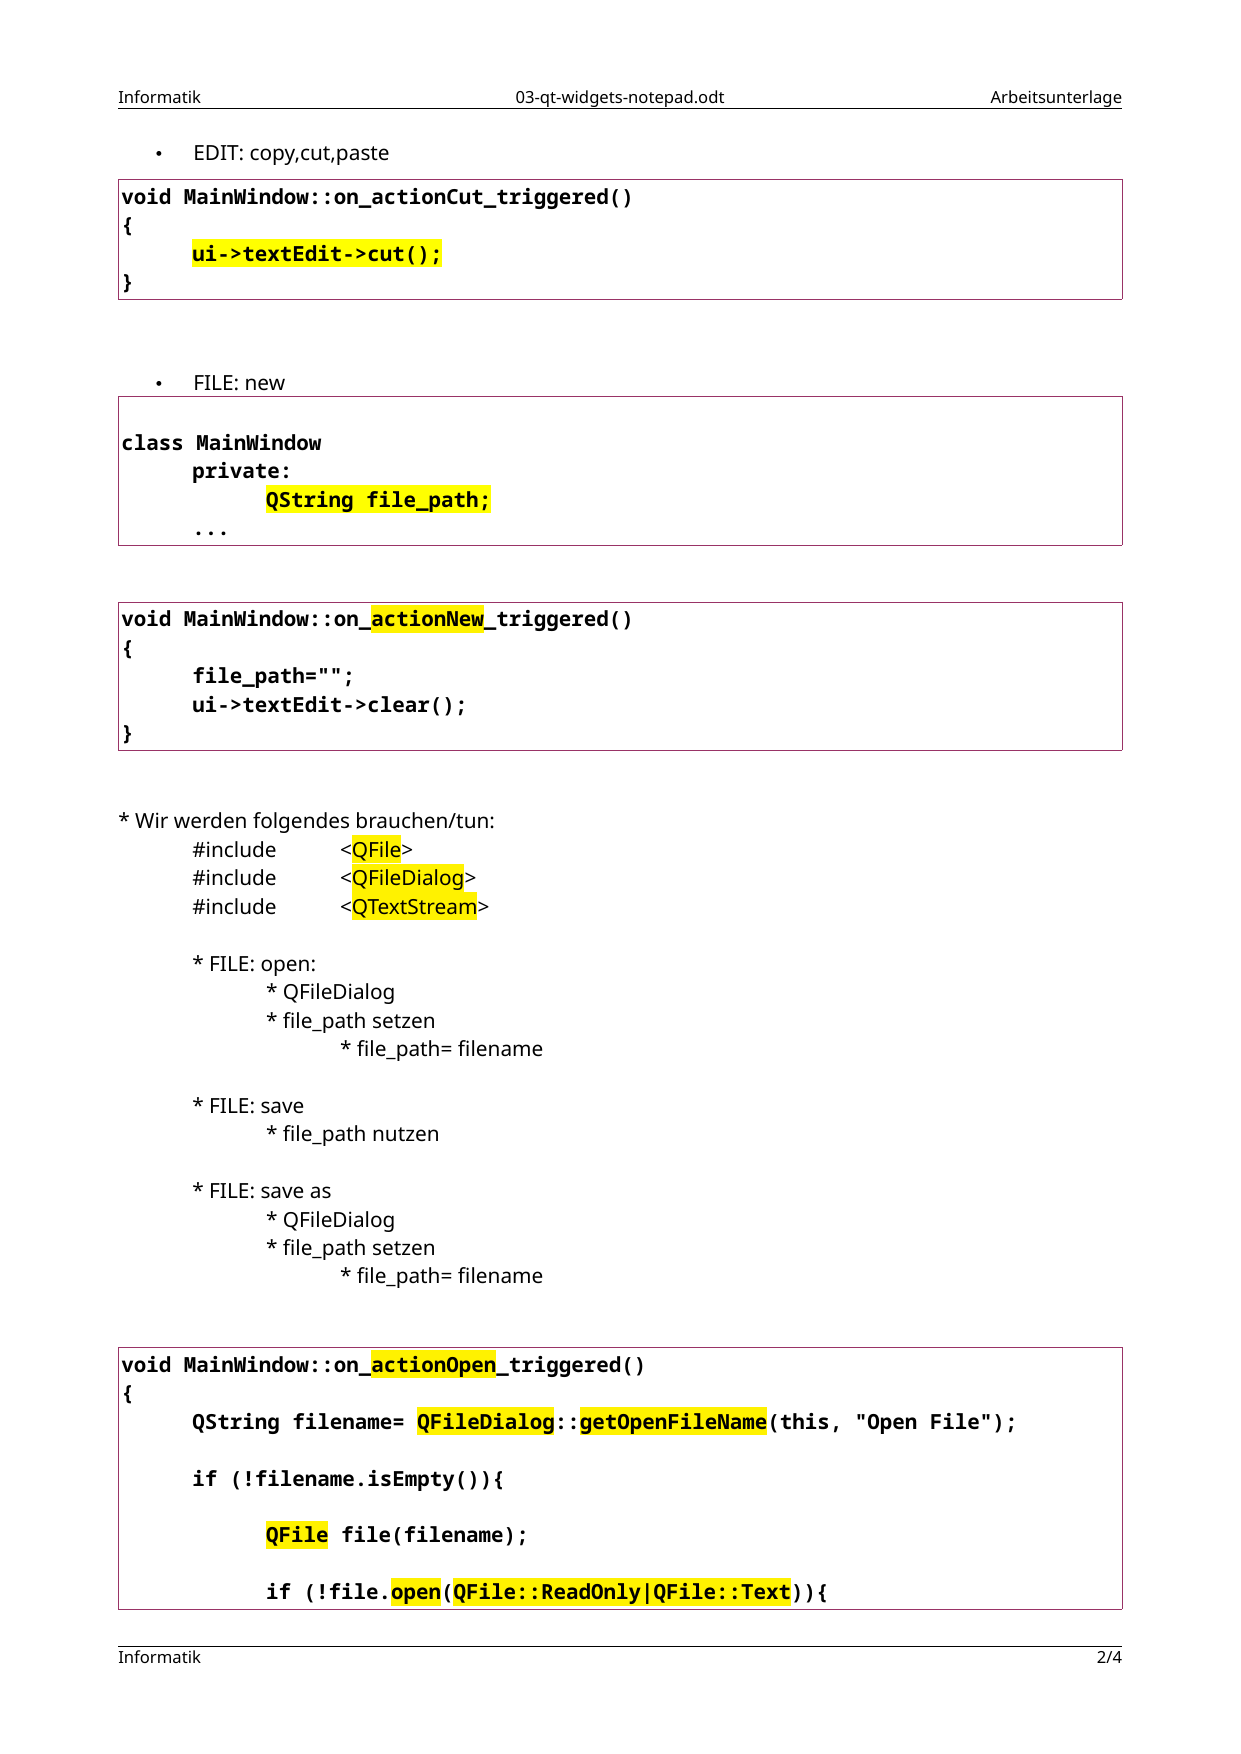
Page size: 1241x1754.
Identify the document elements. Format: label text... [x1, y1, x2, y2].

text void MainWindow::on_actionOpen_triggered() [119, 1348, 1122, 1375]
text QString filename= QFileDialog::getOpenFileName(this, "Open File"); [119, 1404, 1122, 1432]
text * FILE: open: [118, 949, 1122, 977]
text * file_path setzen [118, 1233, 1122, 1262]
text * Wir werden folgendes brauchen/tun: [118, 807, 1122, 835]
text * FILE: save as [118, 1176, 1122, 1205]
text * file_path setzen [118, 1006, 1122, 1034]
text #include <QFileDialog> [118, 863, 1122, 892]
text QFile file(filename); [119, 1518, 1122, 1546]
text QString file_path; ... [119, 482, 1122, 545]
text * QFileDialog [118, 977, 1122, 1006]
text void MainWindow::on_actionCut_triggered() [119, 180, 1122, 207]
text { [119, 207, 1122, 236]
text ui->textEdit->cut(); [119, 236, 1122, 264]
text if (!file.open(QFile::ReadOnly|QFile::Text)){ [119, 1574, 1122, 1609]
list FILE: new [156, 368, 1122, 396]
text * file_path= filename [118, 1262, 1122, 1290]
text } [119, 264, 1122, 299]
text file_path=""; [119, 658, 1122, 687]
text ui->textEdit->clear(); [119, 687, 1122, 715]
text { [119, 630, 1122, 658]
text * file_path= filename [118, 1034, 1122, 1063]
text * FILE: save [118, 1091, 1122, 1119]
text class MainWindow private: [119, 397, 1122, 482]
text #include <QFile> [118, 835, 1122, 863]
text { [119, 1375, 1122, 1404]
text * QFileDialog [118, 1205, 1122, 1233]
text * file_path nutzen [118, 1119, 1122, 1148]
text #include <QTextStream> [118, 892, 1122, 920]
text } [119, 715, 1122, 750]
list EDIT: copy,cut,paste [156, 138, 1122, 166]
text void MainWindow::on_actionNew_triggered() [119, 603, 1122, 630]
text if (!filename.isEmpty()){ [119, 1461, 1122, 1489]
